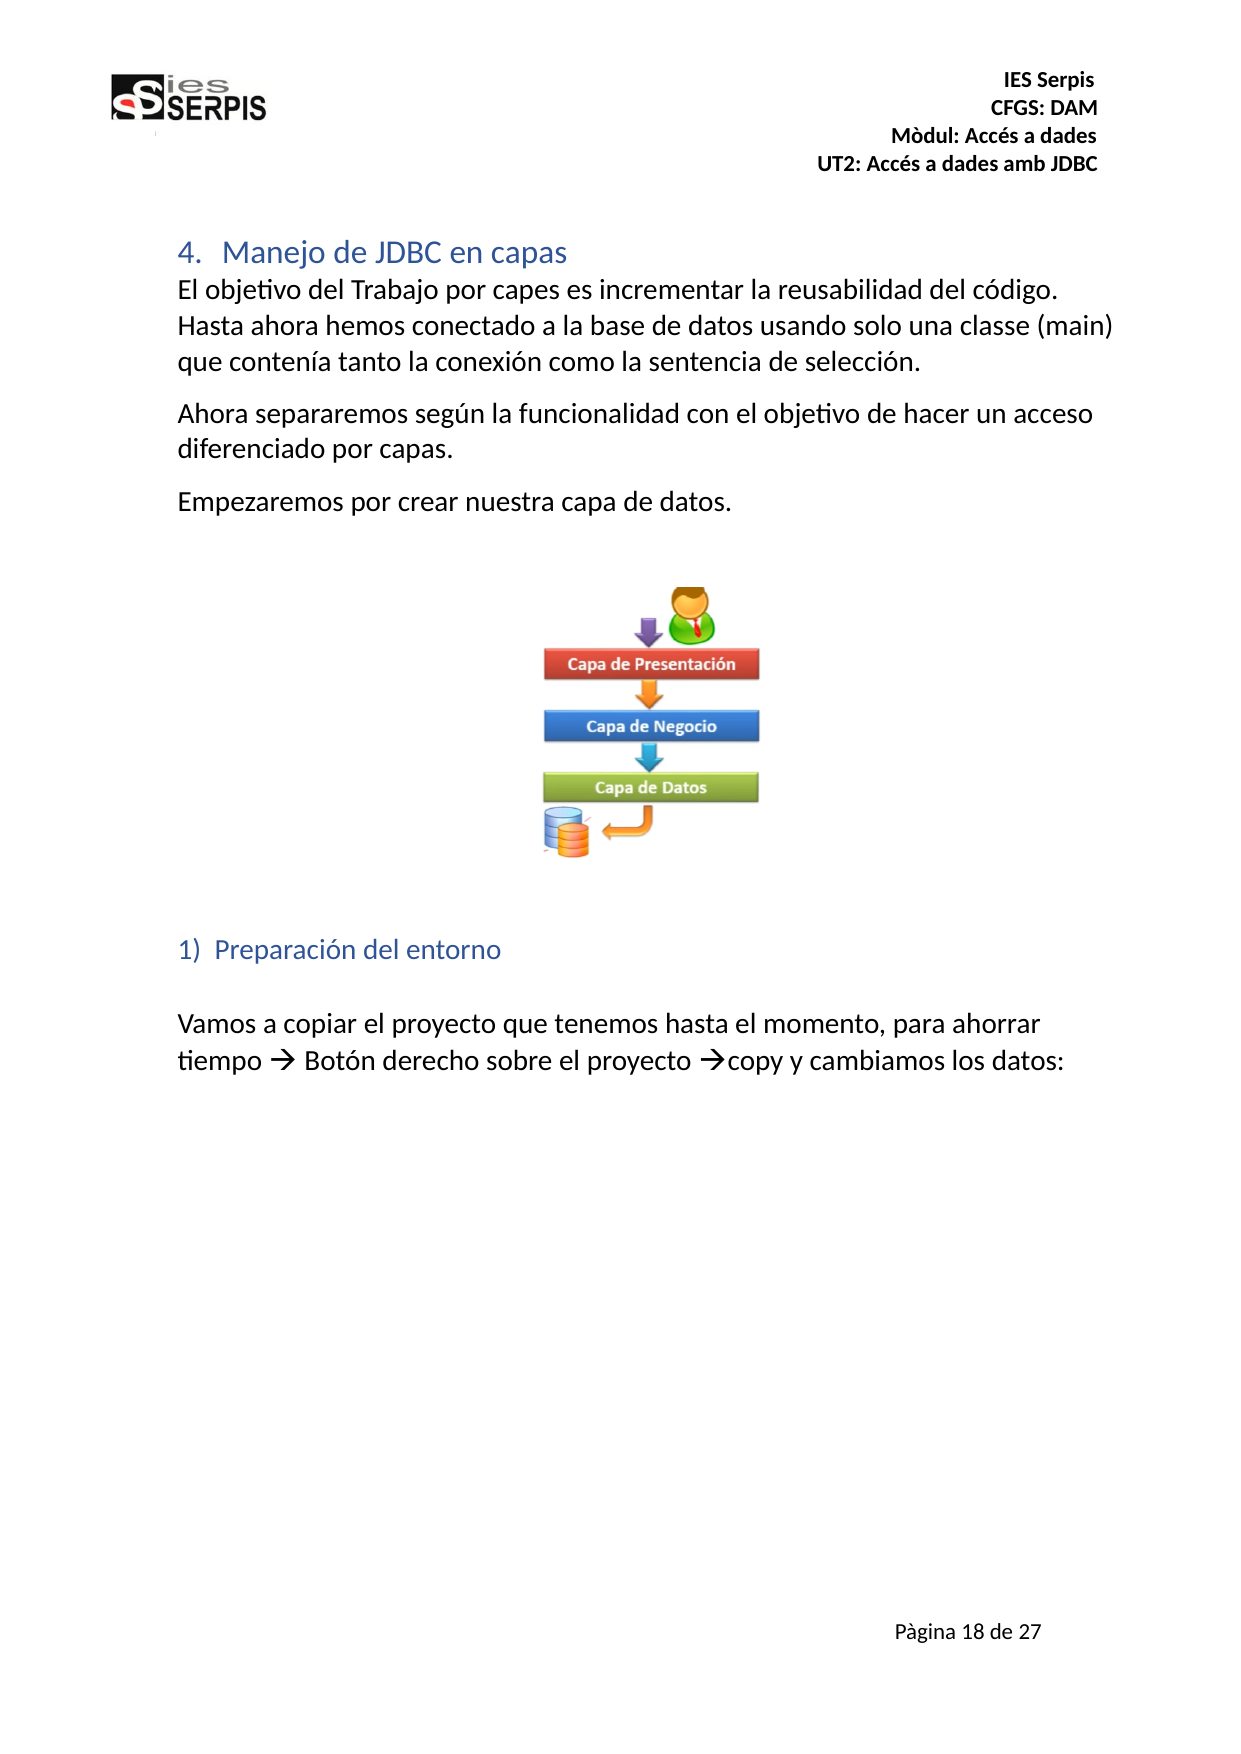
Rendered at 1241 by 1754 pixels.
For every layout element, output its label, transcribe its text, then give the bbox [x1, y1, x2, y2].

text Vamos a copiar el proyecto que tenemos hasta el momento, para ahorrar tiempo  Botón derecho sobre el proyecto copy y cambiamos los datos: [177, 968, 1122, 1078]
picture [533, 587, 766, 858]
subtitle Preparación del entorno [177, 931, 1122, 967]
text El objetivo del Trabajo por capes es incrementar la reusabilidad del código. Hasta ahora hemos conectado a la base de datos usando solo una classe (main) que contenía tanto la conexión como la sentencia de selección. [177, 271, 1122, 378]
text Ahora separaremos según la funcionalidad con el objetivo de hacer un acceso diferenciado por capas. [177, 395, 1122, 466]
picture [105, 65, 279, 136]
subtitle Manejo de JDBC en capas [177, 231, 1122, 271]
text Empezaremos por crear nuestra capa de datos. [177, 483, 1122, 518]
